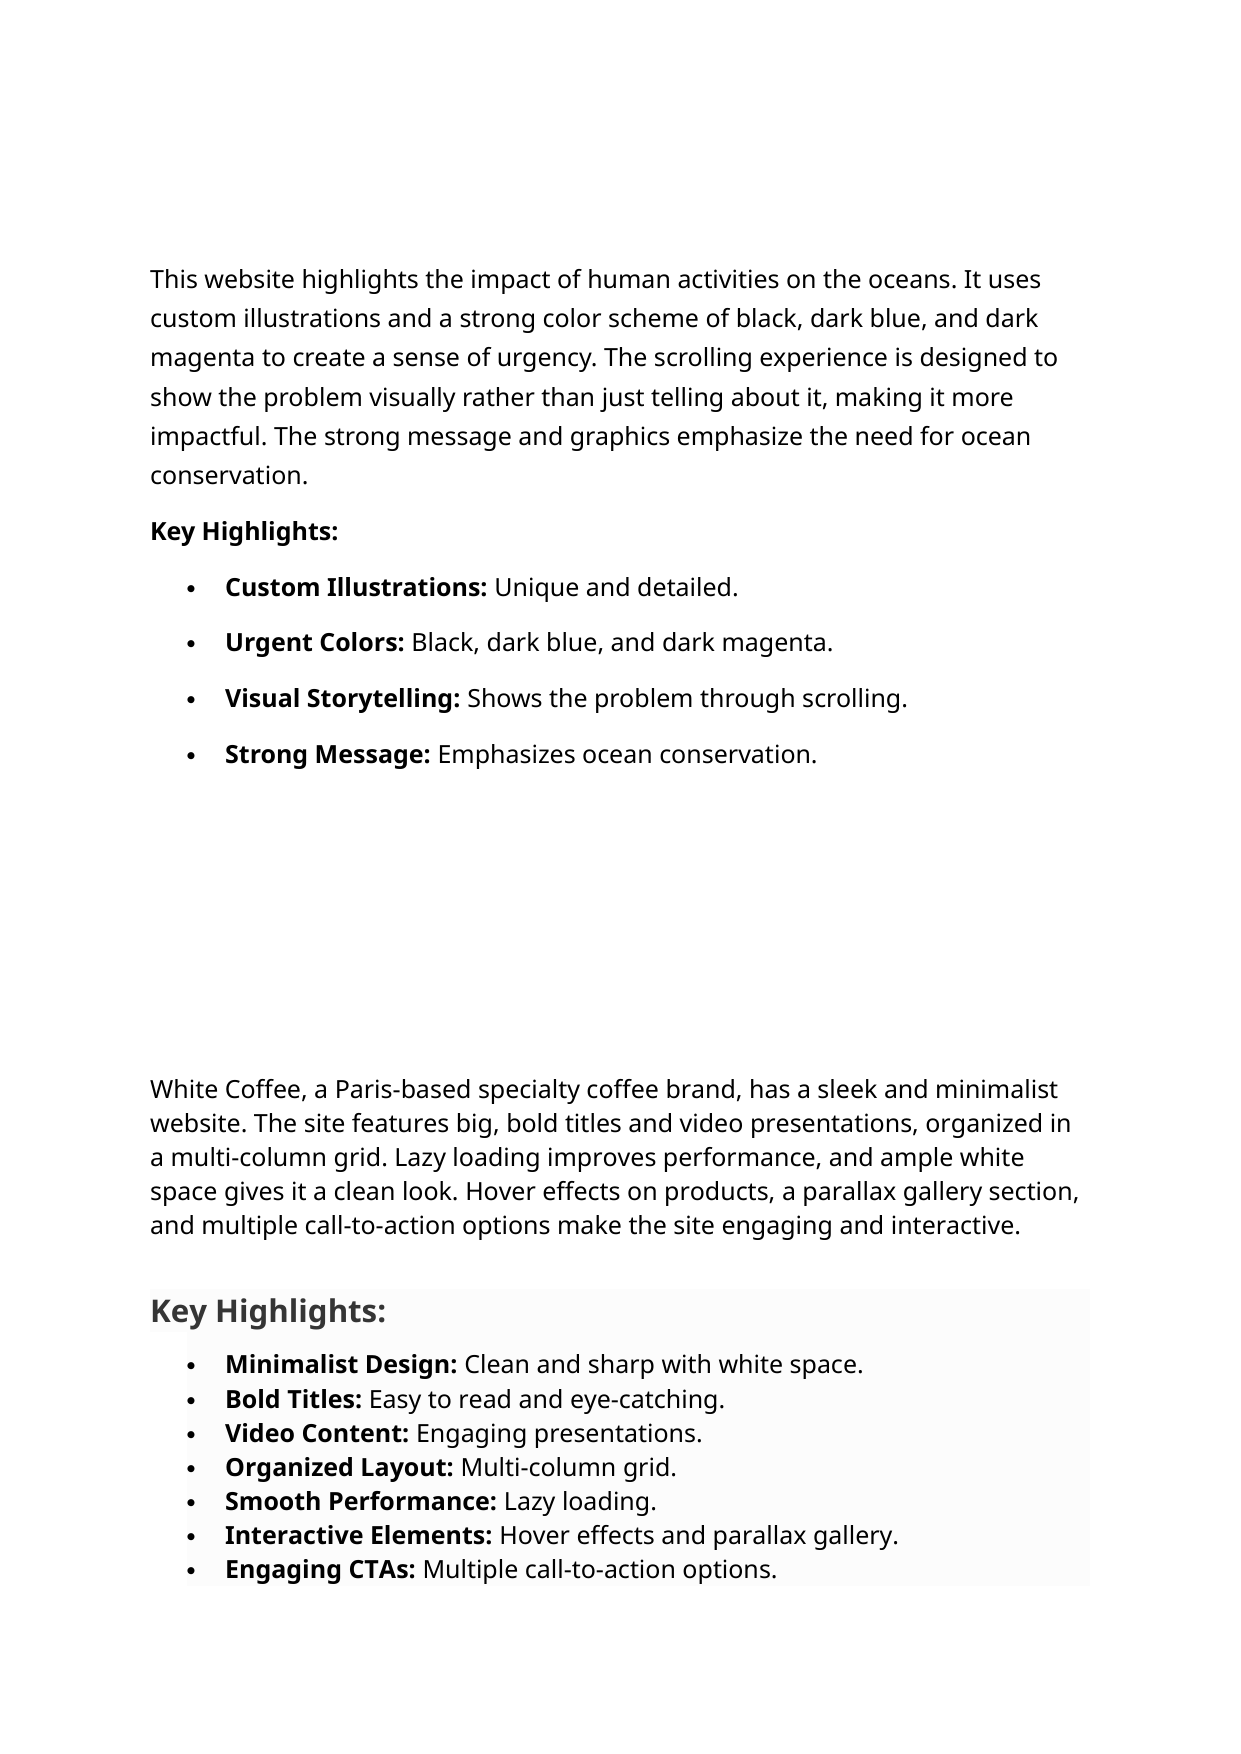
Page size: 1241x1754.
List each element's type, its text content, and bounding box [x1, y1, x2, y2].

list Minimalist Design: Clean and sharp with white space. [187, 1347, 1090, 1381]
list Visual Storytelling: Shows the problem through scrolling. [187, 681, 1090, 715]
subtitle Key Highlights: [150, 1289, 1090, 1332]
list Urgent Colors: Black, dark blue, and dark magenta. [187, 625, 1090, 659]
list Organized Layout: Multi-column grid. [187, 1449, 1090, 1483]
list Custom Illustrations: Unique and detailed. [187, 569, 1090, 603]
text Key Highlights: [150, 513, 1090, 547]
list Strong Message: Emphasizes ocean conservation. [187, 737, 1090, 771]
list Interactive Elements: Hover effects and parallax gallery. [187, 1517, 1090, 1552]
text This website highlights the impact of human activities on the oceans. It uses custom illustrations and a strong color scheme of black, dark blue, and dark magenta to create a sense of urgency. The scrolling experience is designed to show the problem visually rather than just telling about it, making it more impactful. The strong message and graphics emphasize the need for ocean conservation. [150, 262, 1090, 492]
text White Coffee, a Paris-based specialty coffee brand, has a sleek and minimalist website. The site features big, bold titles and video presentations, organized in a multi-column grid. Lazy loading improves performance, and ample white space gives it a clean look. Hover effects on products, a parallax gallery section, and multiple call-to-action options make the site engaging and interactive. [150, 1072, 1090, 1242]
list Video Content: Engaging presentations. [187, 1415, 1090, 1449]
list Engaging CTAs: Multiple call-to-action options. [187, 1552, 1090, 1586]
list Smooth Performance: Lazy loading. [187, 1483, 1090, 1517]
list Bold Titles: Easy to read and eye-catching. [187, 1381, 1090, 1415]
